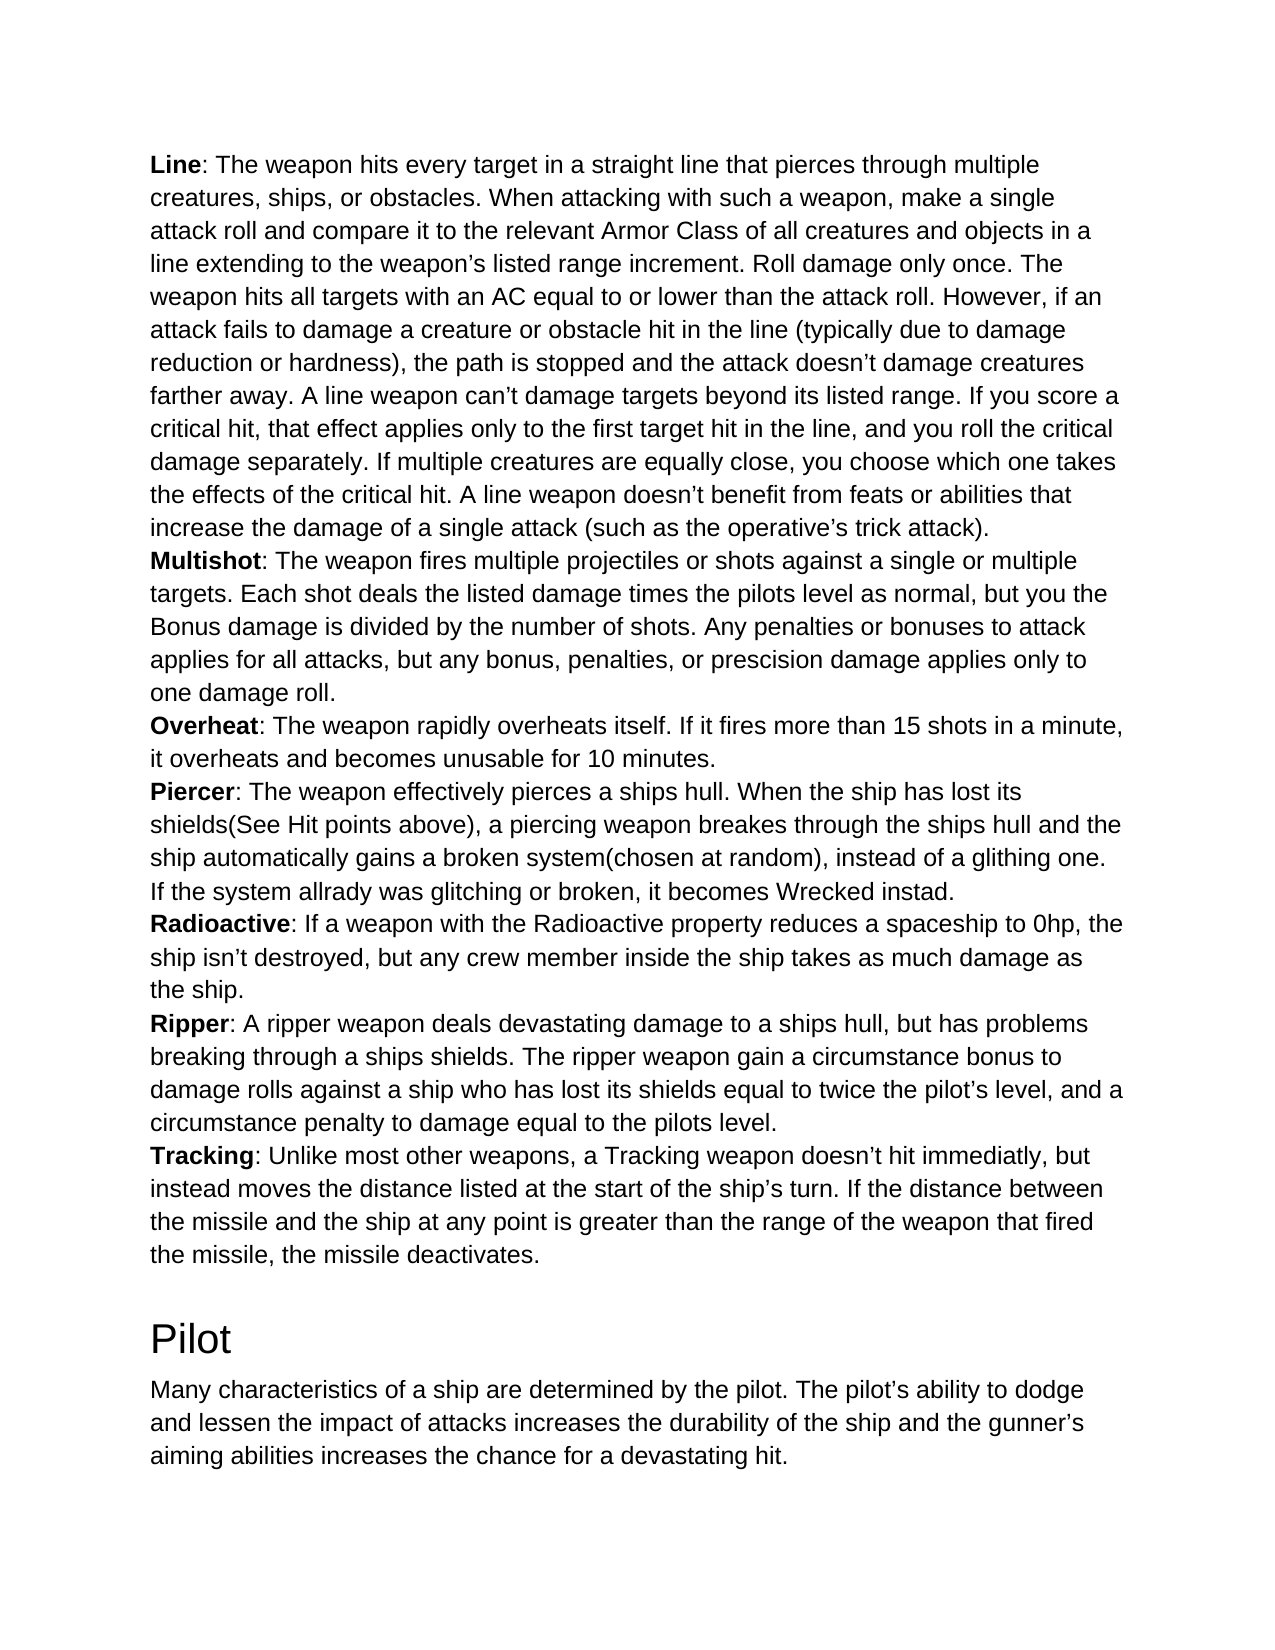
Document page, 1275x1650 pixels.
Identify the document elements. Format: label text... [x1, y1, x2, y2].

text Overheat: The weapon rapidly overheats itself. If it fires more than 15 shots in a minute, it overheats and becomes unusable for 10 minutes. [150, 711, 1125, 773]
text Radioactive: If a weapon with the Radioactive property reduces a spaceship to 0hp, the ship isn’t destroyed, but any crew member inside the ship takes as much damage as the ship. [150, 909, 1125, 1004]
text Piercer: The weapon effectively pierces a ships hull. When the ship has lost its shields(See Hit points above), a piercing weapon breakes through the ships hull and the ship automatically gains a broken system(chosen at random), instead of a glithing one. If the system allrady was glitching or broken, it becomes Wrecked instad. [150, 777, 1125, 905]
text Multishot: The weapon fires multiple projectiles or shots against a single or multiple targets. Each shot deals the listed damage times the pilots level as normal, but you the Bonus damage is divided by the number of shots. Any penalties or bonuses to attack applies for all attacks, but any bonus, penalties, or prescision damage applies only to one damage roll. [150, 546, 1125, 707]
text Line: The weapon hits every target in a straight line that pierces through multiple creatures, ships, or obstacles. When attacking with such a weapon, make a single attack roll and compare it to the relevant Armor Class of all creatures and objects in a line extending to the weapon’s listed range increment. Roll damage only once. The weapon hits all targets with an AC equal to or lower than the attack roll. However, if an attack fails to damage a creature or obstacle hit in the line (typically due to damage reduction or hardness), the path is stopped and the attack doesn’t damage creatures farther away. A line weapon can’t damage targets beyond its listed range. If you score a critical hit, that effect applies only to the first target hit in the line, and you roll the critical damage separately. If multiple creatures are equally close, you choose which one takes the effects of the critical hit. A line weapon doesn’t benefit from feats or abilities that increase the damage of a single attack (such as the operative’s trick attack). [150, 150, 1125, 542]
text Tracking: Unlike most other weapons, a Tracking weapon doesn’t hit immediatly, but instead moves the distance listed at the start of the ship’s turn. If the distance between the missile and the ship at any point is greater than the range of the weapon that fired the missile, the missile deactivates. [150, 1141, 1125, 1268]
text Ripper: A ripper weapon deals devastating damage to a ships hull, but has problems breaking through a ships shields. The ripper weapon gain a circumstance bonus to damage rolls against a ship who has lost its shields equal to twice the pilot’s level, and a circumstance penalty to damage equal to the pilots level. [150, 1008, 1125, 1136]
text Many characteristics of a ship are determined by the pilot. The pilot’s ability to dodge and lessen the impact of attacks increases the durability of the ship and the gunner’s aiming abilities increases the chance for a devastating hit. [150, 1375, 1125, 1469]
subtitle Pilot [150, 1314, 1125, 1362]
